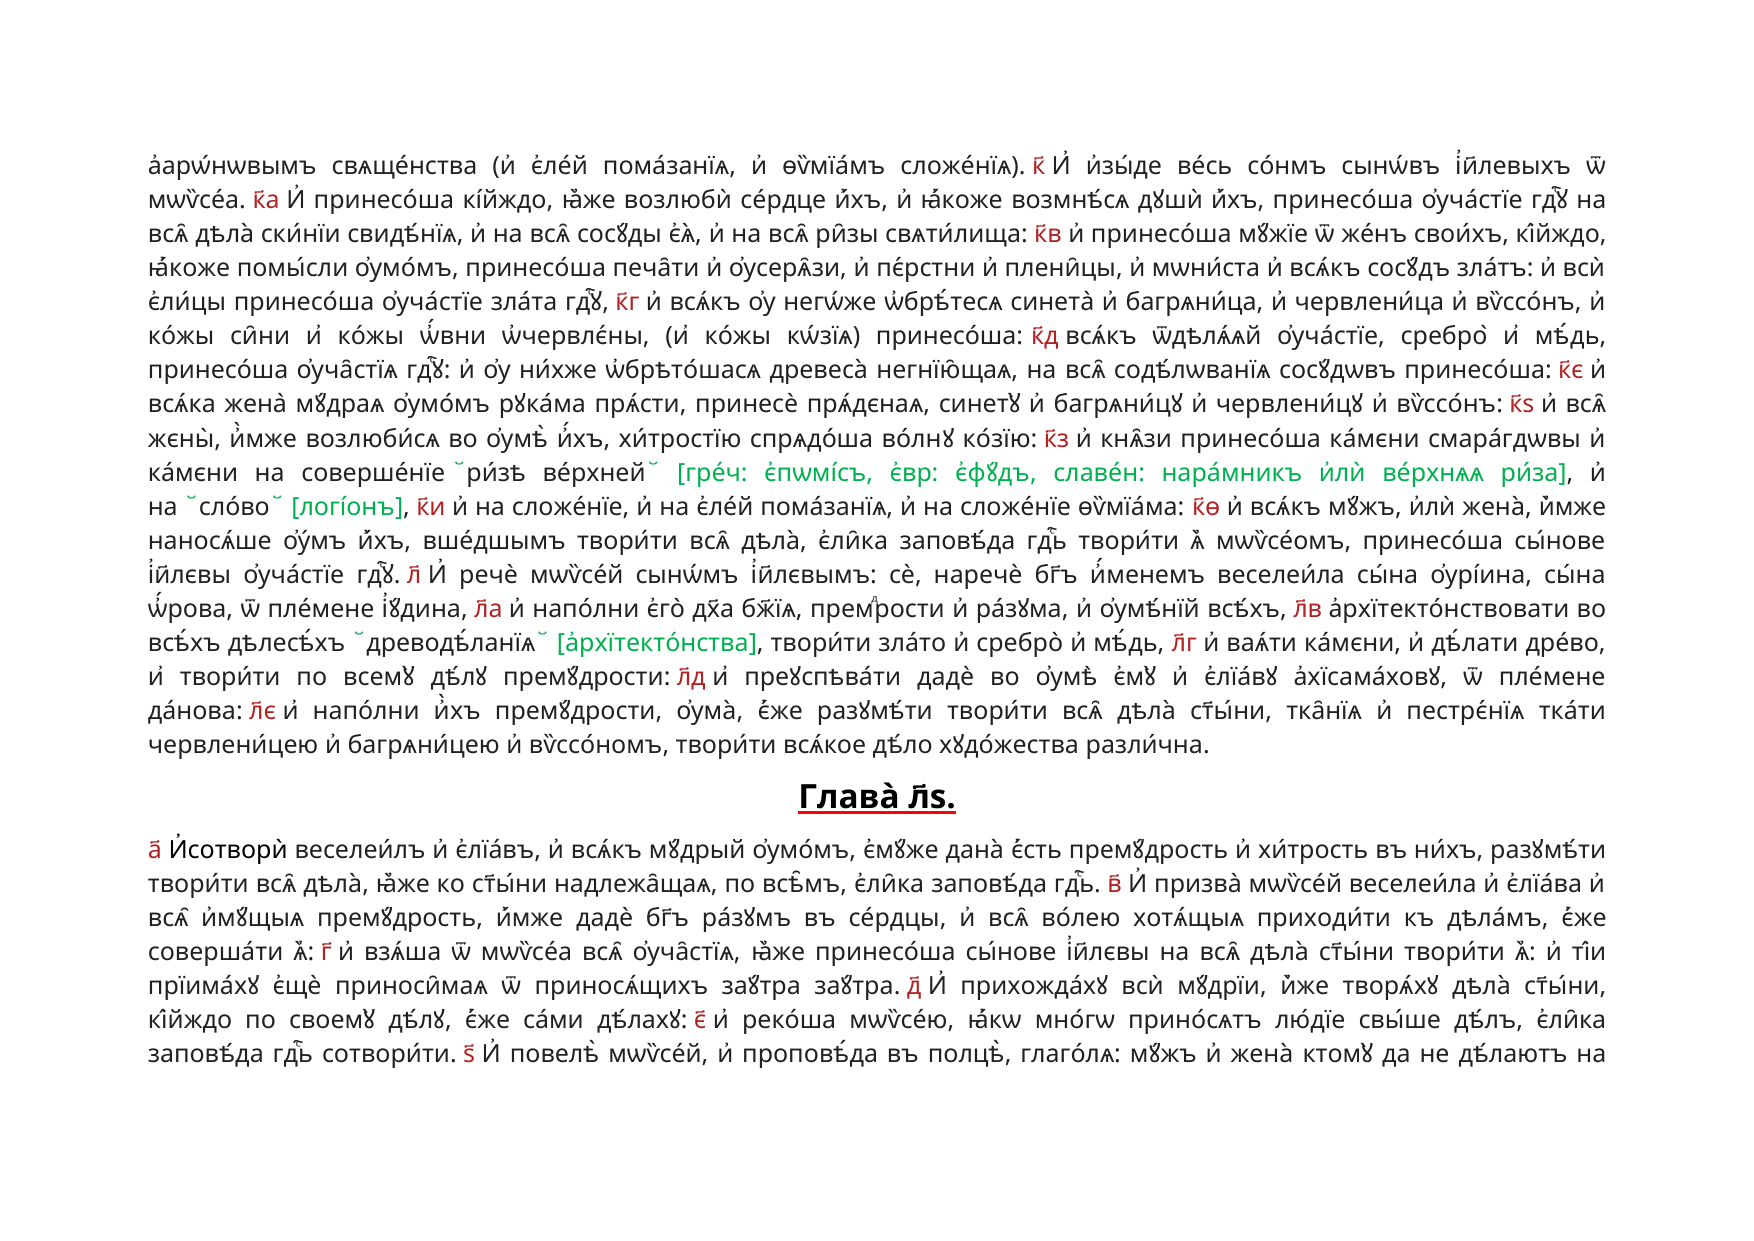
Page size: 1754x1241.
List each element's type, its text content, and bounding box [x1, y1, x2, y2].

text а҃ И҆сотворѝ веселеи́лъ и҆ є҆лїа́въ, и҆ всѧ́къ мꙋ́дрый ѹ҆мо́мъ, є҆мꙋ́же дана̀ є҆́сть премꙋ́дрость и҆ хи́трость въ ни́хъ, разꙋмѣ́ти твори́ти всѧ̑ дѣла̀, ꙗ҆̀же ко ст҃ы́ни надлежа̑щаѧ, по всѣ̑мъ, є҆ли̑ка заповѣ́да гдⷭ҇ь. в҃ И҆ призва̀ мѡѷсе́й веселеи́ла и҆ є҆лїа́ва и҆ всѧ̑ и҆мꙋ́щыѧ премꙋ́дрость, и҆́мже дадѐ бг҃ъ ра́зꙋмъ въ се́рдцы, и҆ всѧ̑ во́лею хотѧ́щыѧ приходи́ти къ дѣла́мъ, є҆́же соверша́ти ѧ҆̀: г҃ и҆ взѧ́ша ѿ мѡѷсе́а всѧ̑ ѹ҆ча̑стїѧ, ꙗ҆̀же принесо́ша сы́нове і҆и҃лєвы на всѧ̑ дѣла̀ ст҃ы́ни твори́ти ѧ҆̀: и҆ ті́и прїима́хꙋ є҆щѐ приноси̑маѧ ѿ приносѧ́щихъ заꙋ́тра заꙋ́тра. д҃ И҆ прихожда́хꙋ всѝ мꙋ́дрїи, и҆̀же творѧ́хꙋ дѣла̀ ст҃ы́ни, кі́йждо по своемꙋ̀ дѣ́лꙋ, є҆́же са́ми дѣ́лахꙋ: є҃ и҆ реко́ша мѡѷсе́ю, ꙗ҆́кѡ мно́гѡ прино́сѧтъ лю́дїе свы́ше дѣ́лъ, є҆ли̑ка заповѣ́да гдⷭ҇ь сотвори́ти. ѕ҃ И҆ повелѣ̀ мѡѷсе́й, и҆ проповѣ́да въ полцѣ̀, глаго́лѧ: мꙋ́жъ и҆ жена̀ ктомꙋ̀ да не дѣ́лаютъ на [148, 831, 1606, 1070]
text а҆арѡ́нѡвымъ свѧще́нства (и҆ є҆ле́й пома́занїѧ, и҆ ѳѷмїа́мъ сложе́нїѧ). к҃ И҆ и҆зы́де ве́сь со́нмъ сынѡ́въ і҆и҃левыхъ ѿ мѡѷсе́а. к҃а И҆ принесо́ша кі́йждо, ꙗ҆̀же возлюбѝ се́рдце и҆́хъ, и҆ ꙗ҆́коже возмнѣ́сѧ дꙋшѝ и҆́хъ, принесо́ша ѹ҆ча́стїе гдⷭ҇ꙋ на всѧ̑ дѣла̀ ски́нїи свидѣ́нїѧ, и҆ на всѧ̑ сосꙋ́ды є҆ѧ̀, и҆ на всѧ̑ ри̑зы свѧти́лища: к҃в и҆ принесо́ша мꙋ́жїе ѿ же́нъ свои́хъ, кі́йждо, ꙗ҆́коже помы́сли ѹ҆мо́мъ, принесо́ша печа̑ти и҆ ѹ҆серѧ̑зи, и҆ пє́рстни и҆ плени̑цы, и҆ мѡни́ста и҆ всѧ́къ сосꙋ́дъ зла́тъ: и҆ всѝ є҆ли́цы принесо́ша ѹ҆ча́стїе зла́та гдⷭ҇ꙋ, к҃г и҆ всѧ́къ ѹ҆ негѡ́же ѡ҆брѣ́тесѧ синета̀ и҆ багрѧни́ца, и҆ червлени́ца и҆ вѷссо́нъ, и҆ ко́жы си̑ни и҆ ко́жы ѡ҆́вни ѡ҆червлє́ны, (и҆ ко́жы кѡ́зїѧ) принесо́ша: к҃д всѧ́къ ѿдѣлѧ́ѧй ѹ҆ча́стїе, сребро̀ и҆ мѣ́дь, принесо́ша ѹ҆ча̑стїѧ гдⷭ҇ꙋ: и҆ ѹ҆ ни́хже ѡ҆брѣто́шасѧ древеса̀ негнїю̑щаѧ, на всѧ̑ содѣ́лѡванїѧ сосꙋ́дѡвъ принесо́ша: к҃є и҆ всѧ́ка жена̀ мꙋ́драѧ ѹ҆мо́мъ рꙋка́ма прѧ́сти, принесѐ прѧ́дєнаѧ, синетꙋ̀ и҆ багрѧни́цꙋ и҆ червлени́цꙋ и҆ вѷссо́нъ: к҃ѕ и҆ всѧ̑ жєны̀, и҆̀мже возлюби́сѧ во ѹ҆мѣ̀ и҆́хъ, хи́тростїю спрѧдо́ша во́лнꙋ ко́зїю: к҃з и҆ кнѧ̑зи принесо́ша ка́мєни смара́гдѡвы и҆ ка́мєни на соверше́нїе ꙾ри́зѣ ве́рхней꙾ [гре́ч: є҆пѡмі́съ, є҆вр: є҆фꙋ́дъ, славе́н: нара́мникъ и҆лѝ ве́рхнѧѧ ри́за], и҆ на ꙾сло́во꙾ [логі́онъ], к҃и и҆ на сложе́нїе, и҆ на є҆ле́й пома́занїѧ, и҆ на сложе́нїе ѳѷмїа́ма: к҃ѳ и҆ всѧ́къ мꙋ́жъ, и҆лѝ жена̀, и҆̀мже наносѧ́ше ѹ҆́мъ и҆́хъ, вше́дшымъ твори́ти всѧ̑ дѣла̀, є҆ли̑ка заповѣ́да гдⷭ҇ь твори́ти ѧ҆̀ мѡѷсе́омъ, принесо́ша сы́нове і҆и҃лєвы ѹ҆ча́стїе гдⷭ҇ꙋ. л҃ И҆ речѐ мѡѷсе́й сынѡ́мъ і҆и҃лєвымъ: сѐ, наречѐ бг҃ъ и҆́менемъ веселеи́ла сы́на ѹ҆рі́ина, сы́на ѡ҆́рова, ѿ пле́мене і҆ꙋ́дина, л҃а и҆ напо́лни є҆го̀ дх҃а бж҃їѧ, премⷣрости и҆ ра́зꙋма, и҆ ѹ҆мѣ́нїй всѣ́хъ, л҃в а҆рхїтекто́нствовати во всѣ́хъ дѣлесѣ́хъ ꙾древодѣ́ланїѧ꙾ [а҆рхїтекто́нства], твори́ти зла́то и҆ сребро̀ и҆ мѣ́дь, л҃г и҆ ваѧ́ти ка́мєни, и҆ дѣ́лати дре́во, и҆ твори́ти по всемꙋ̀ дѣ́лꙋ премꙋ́дрости: л҃д и҆ преꙋспѣва́ти дадѐ во ѹ҆мѣ̀ є҆мꙋ̀ и҆ є҆лїа́вꙋ а҆хїсама́ховꙋ, ѿ пле́мене да́нова: л҃є и҆ напо́лни и҆̀хъ премꙋ́дрости, ѹ҆ма̀, є҆́же разꙋмѣ́ти твори́ти всѧ̑ дѣла̀ ст҃ы́ни, тка̑нїѧ и҆ пестрє́нїѧ тка́ти червлени́цею и҆ багрѧни́цею и҆ вѷссо́номъ, твори́ти всѧ́кое дѣ́ло хꙋдо́жества разли́чна. [148, 148, 1606, 761]
text Глава̀ л҃ѕ. [148, 773, 1606, 819]
